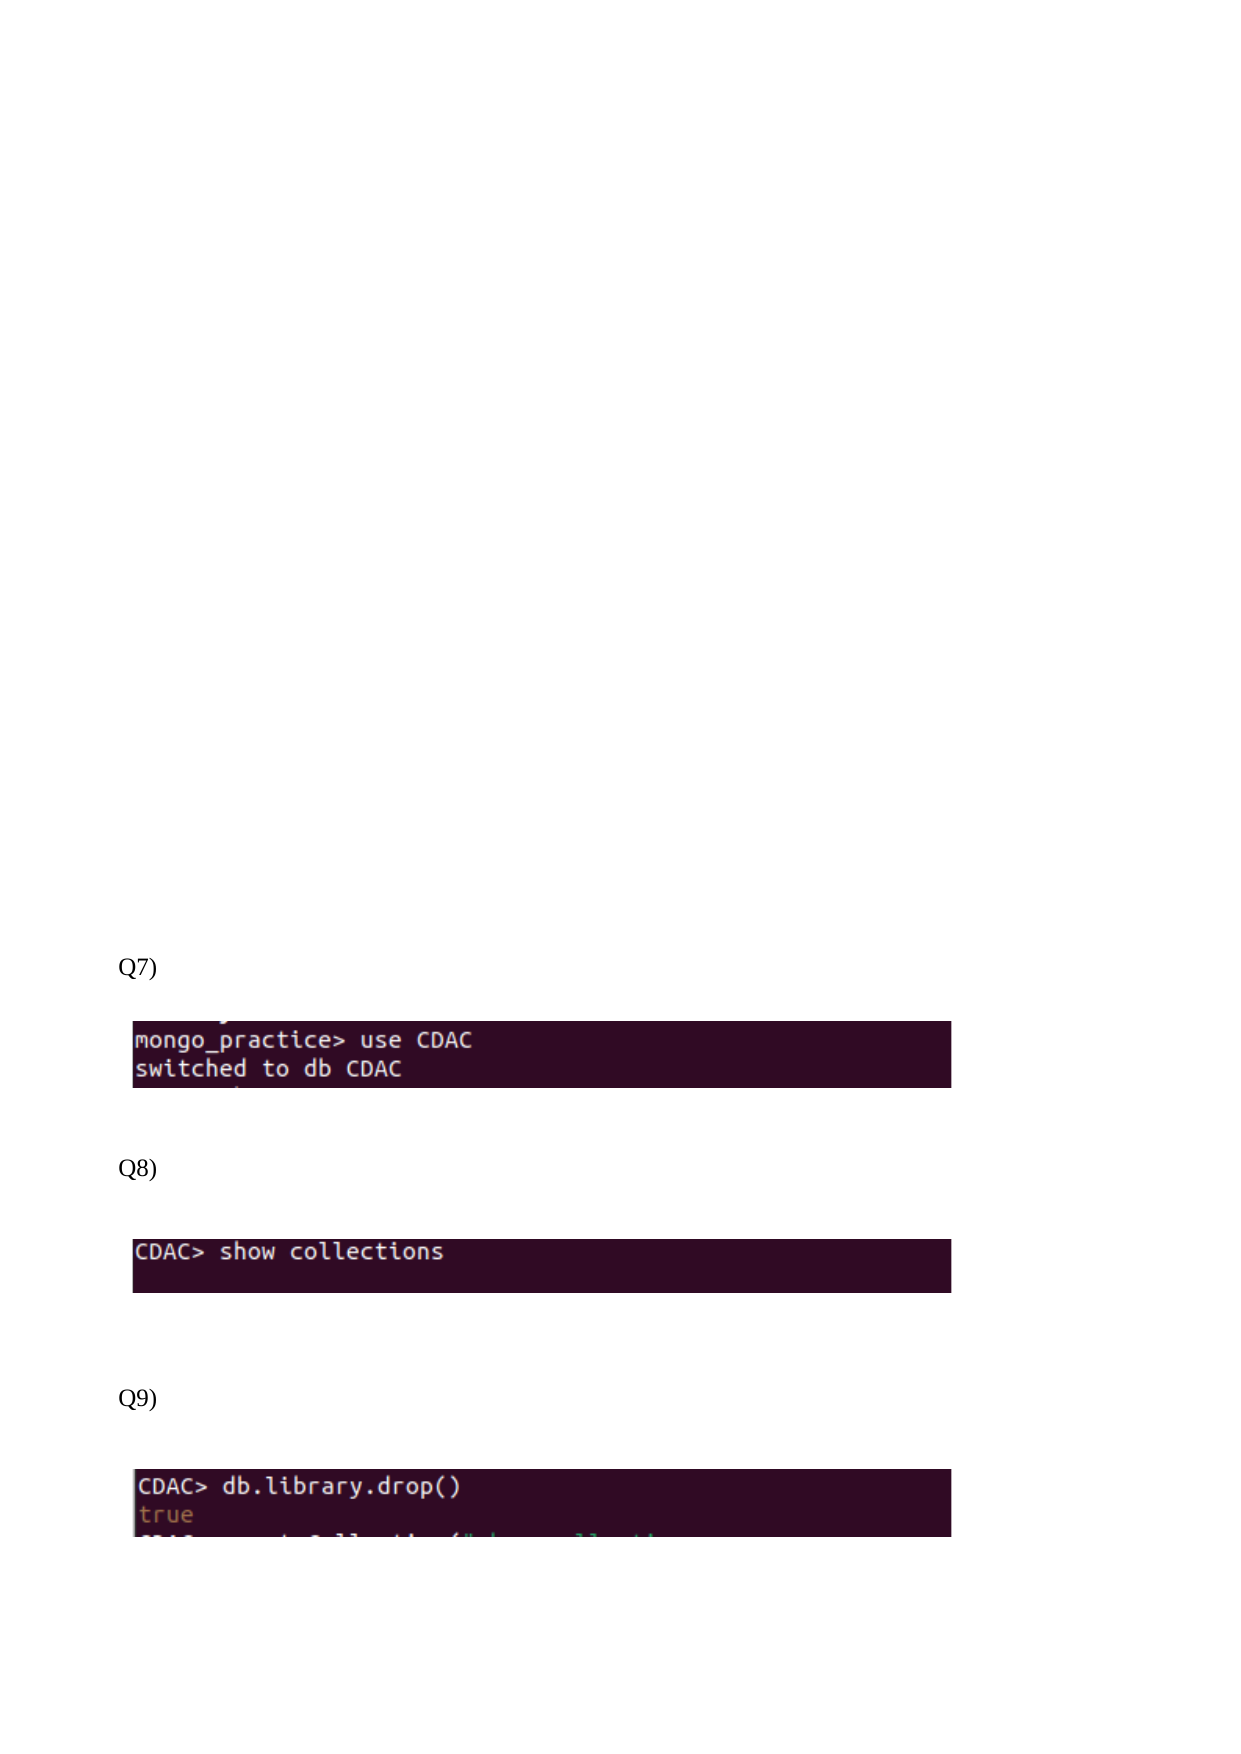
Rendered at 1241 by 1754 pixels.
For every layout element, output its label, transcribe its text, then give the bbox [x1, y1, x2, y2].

picture [132, 1021, 952, 1088]
picture [132, 1469, 952, 1537]
picture [132, 1239, 952, 1293]
text Q9) [118, 1383, 1122, 1469]
text Q7) [118, 923, 1122, 981]
text Q8) [118, 1038, 1122, 1239]
